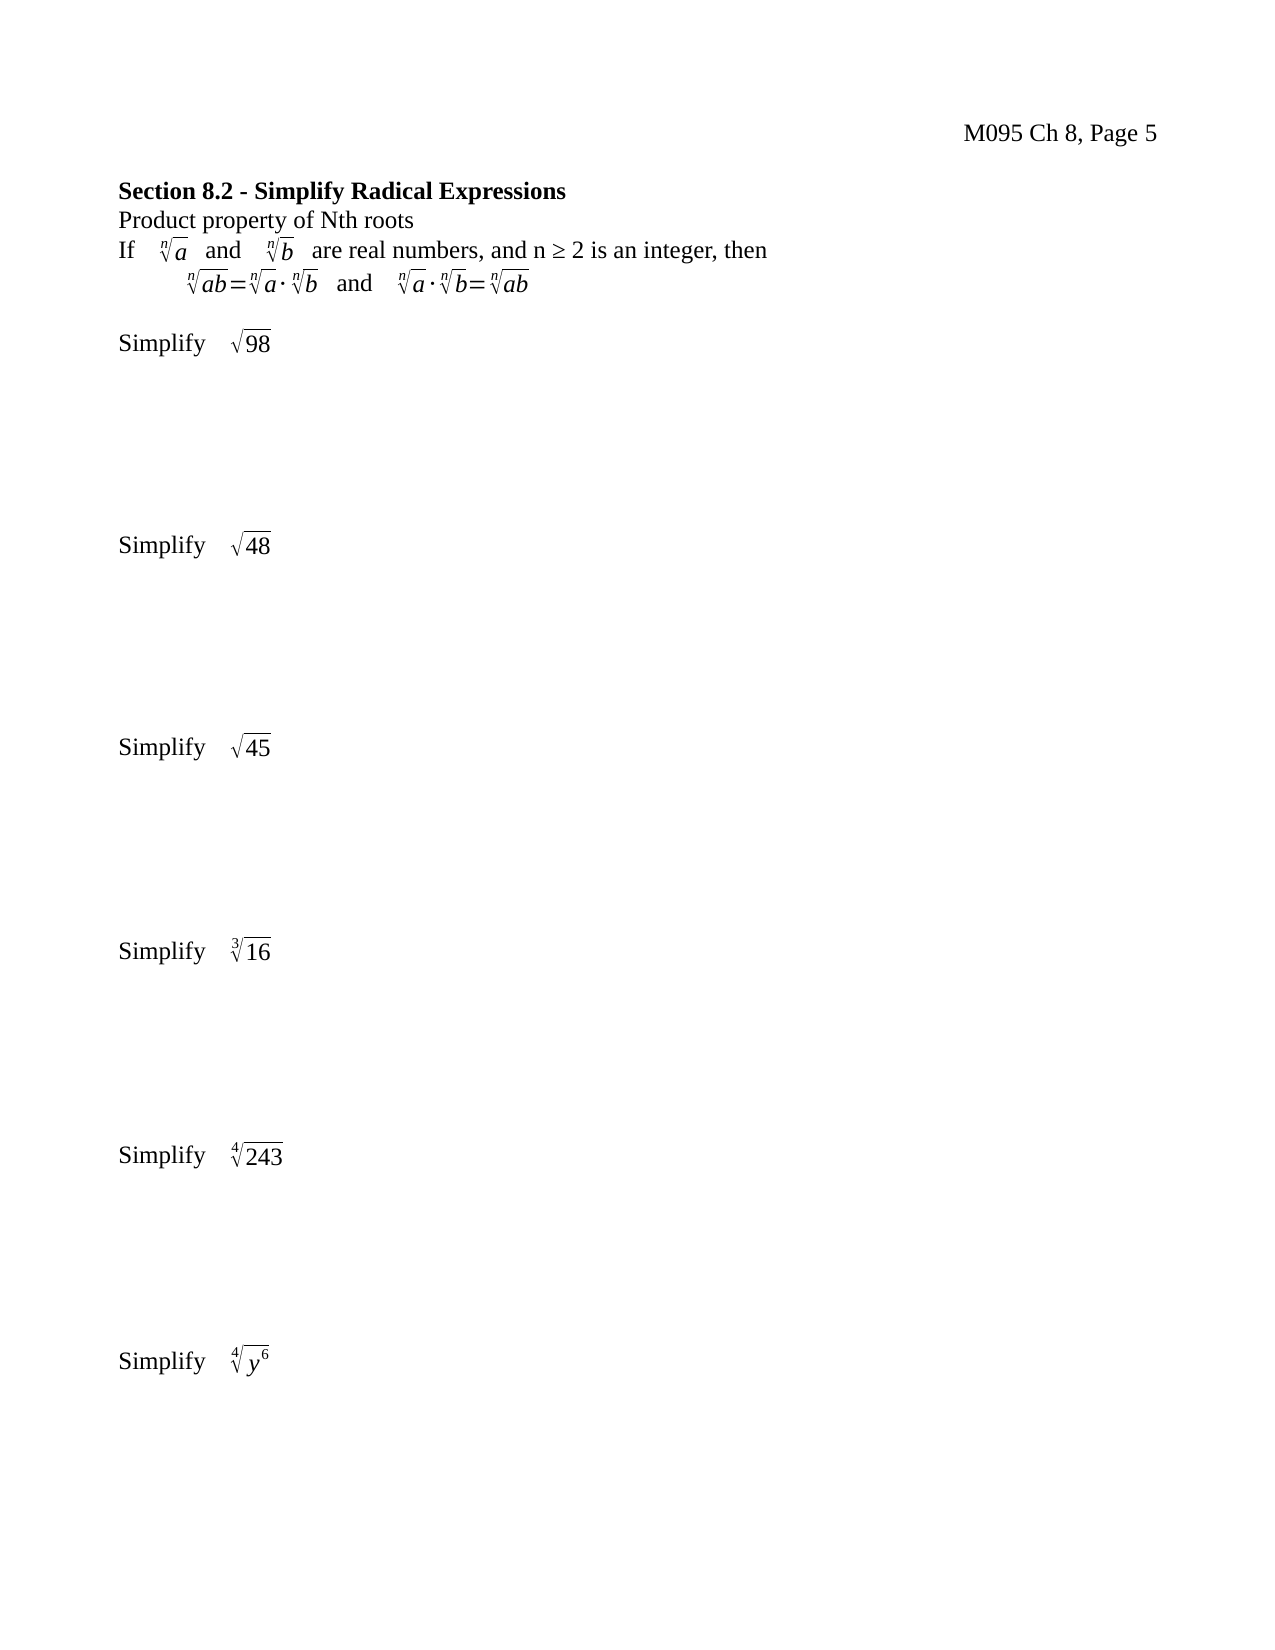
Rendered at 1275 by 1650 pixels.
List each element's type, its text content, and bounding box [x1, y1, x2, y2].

text Simplify [118, 934, 1157, 966]
text Simplify [118, 529, 1157, 559]
text If and are real numbers, and n ≥ 2 is an integer, then [118, 234, 1157, 266]
text Simplify [118, 1139, 1157, 1171]
text Simplify [118, 1344, 1157, 1378]
text and [118, 266, 1157, 298]
text Simplify [118, 327, 1157, 357]
text Simplify [118, 732, 1157, 762]
text Section 8.2 - Simplify Radical Expressions [118, 176, 1157, 205]
text Product property of Nth roots [118, 205, 1157, 234]
